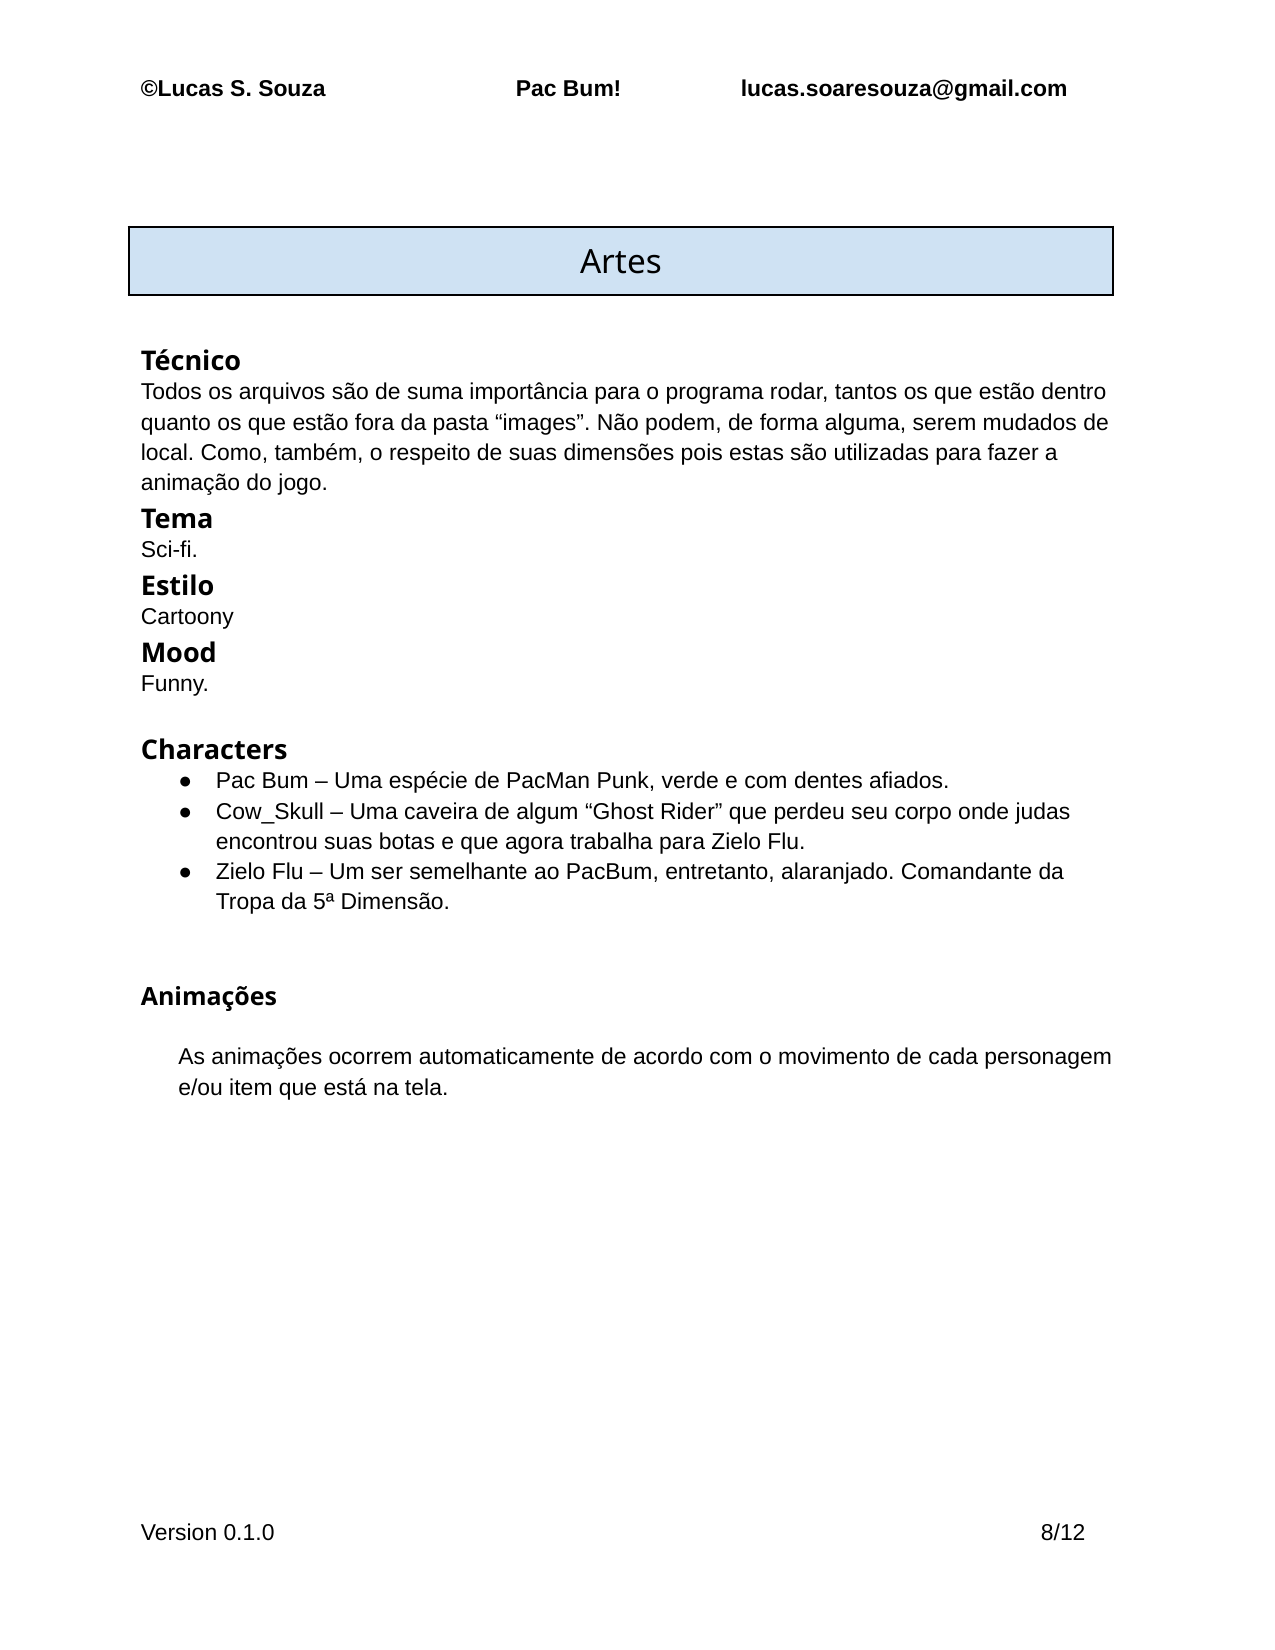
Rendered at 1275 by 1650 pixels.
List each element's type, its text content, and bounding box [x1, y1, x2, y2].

text Todos os arquivos são de suma importância para o programa rodar, tantos os que estão dentro quanto os que estão fora da pasta “images”. Não podem, de forma alguma, serem mudados de local. Como, também, o respeito de suas dimensões pois estas são utilizadas para fazer a animação do jogo. [141, 378, 1125, 495]
text Sci-fi. [141, 536, 1125, 562]
subtitle Tema [141, 499, 1125, 536]
list Pac Bum – Uma espécie de PacMan Punk, verde e com dentes afiados. [178, 767, 1125, 794]
subtitle Técnico [141, 341, 1125, 378]
table_header Artes [130, 228, 1112, 294]
text Cartoony [141, 603, 1125, 629]
list Cow_Skull – Uma caveira de algum “Ghost Rider” que perdeu seu corpo onde judas encontrou suas botas e que agora trabalha para Zielo Flu. [178, 798, 1125, 854]
text Funny. [141, 670, 1125, 697]
list Zielo Flu – Um ser semelhante ao PacBum, entretanto, alaranjado. Comandante da Tropa da 5ª Dimensão. [178, 858, 1125, 915]
subtitle Characters [141, 731, 1125, 767]
subtitle Estilo [141, 566, 1125, 603]
text As animações ocorrem automaticamente de acordo com o movimento de cada personagem e/ou item que está na tela. [178, 1043, 1125, 1100]
subtitle Mood [141, 633, 1125, 670]
subtitle Animações [141, 979, 1125, 1013]
